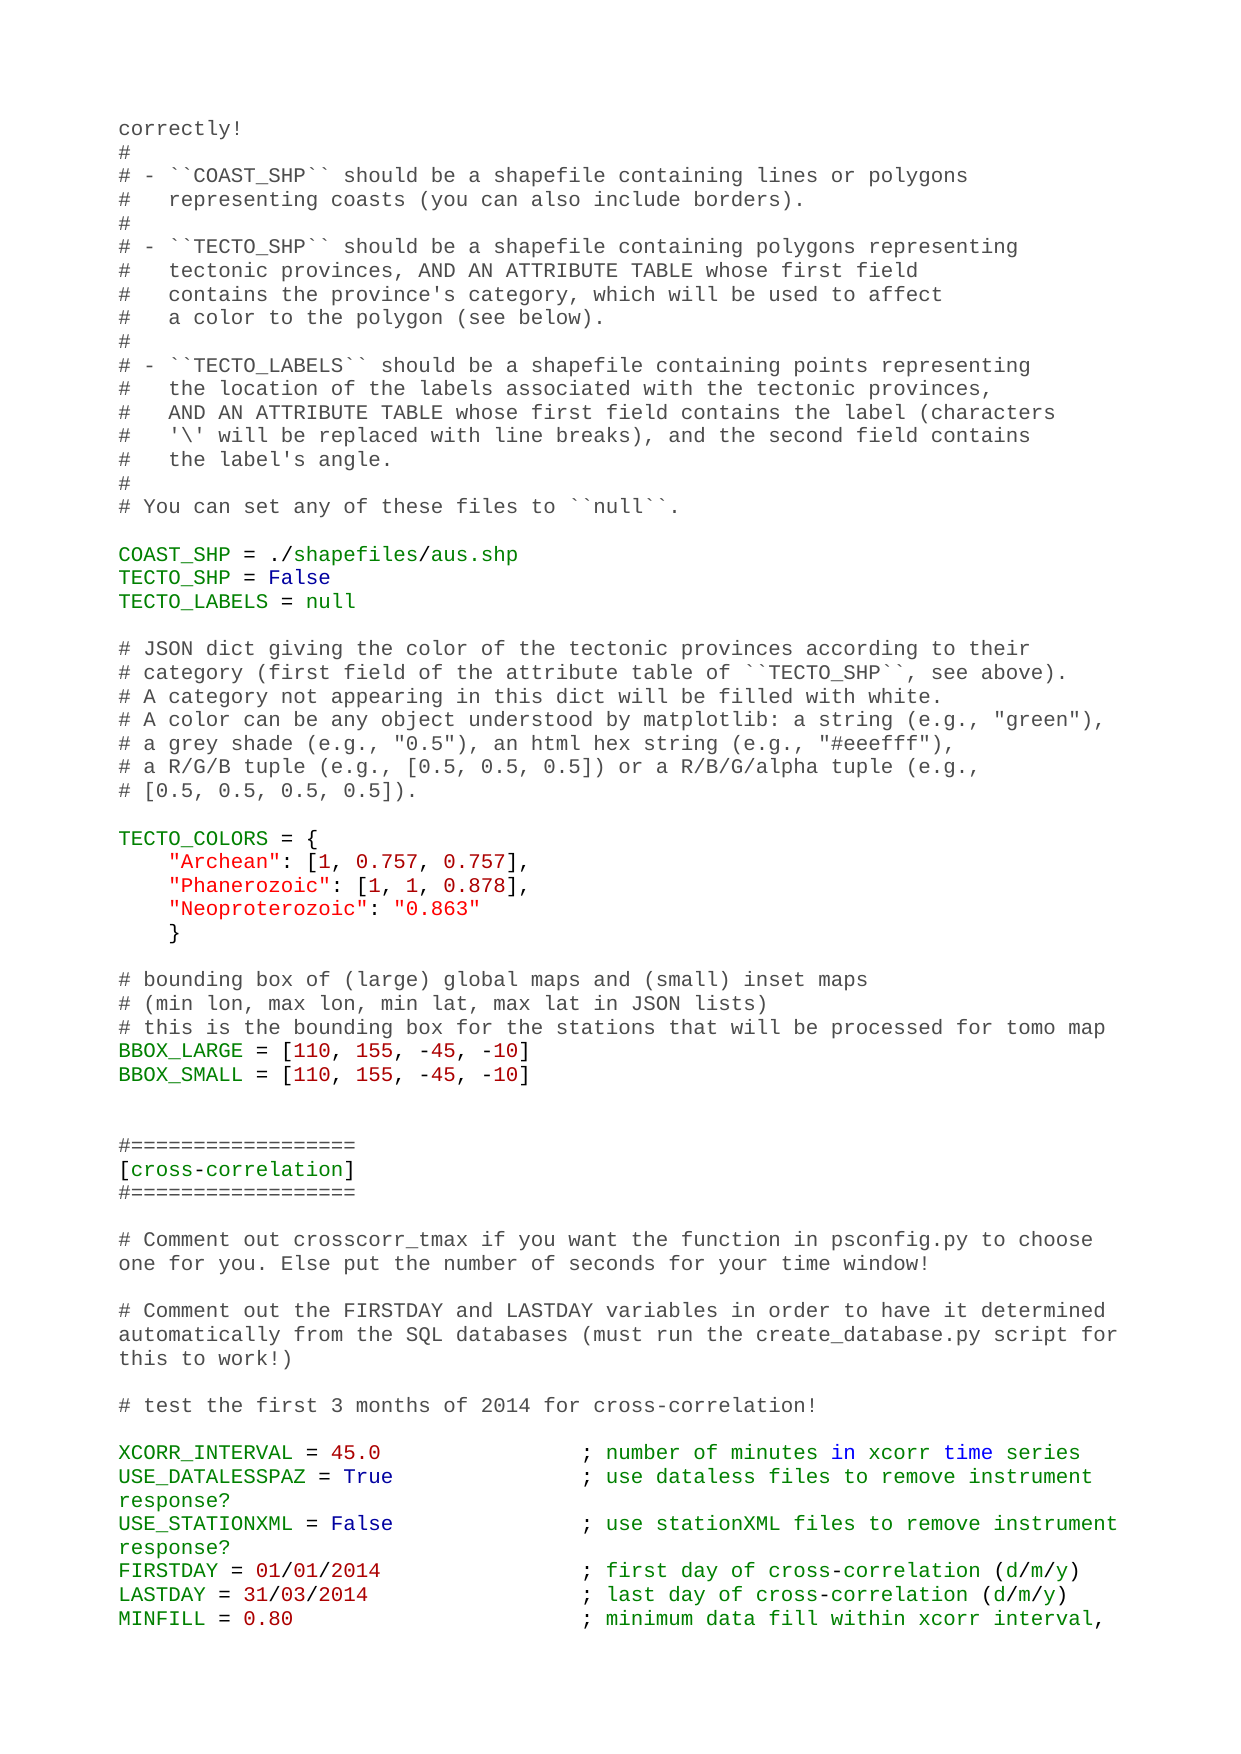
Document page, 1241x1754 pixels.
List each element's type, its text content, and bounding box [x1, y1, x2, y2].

text # - ``COAST_SHP`` should be a shapefile containing lines or polygons [118, 165, 1122, 189]
text "Archean": [1, 0.757, 0.757], [118, 851, 1122, 875]
text USE_STATIONXML = False ; use stationXML files to remove instrument response? [118, 1513, 1122, 1561]
text TECTO_COLORS = { [118, 827, 1122, 851]
text # AND AN ATTRIBUTE TABLE whose first field contains the label (characters [118, 402, 1122, 426]
text #================== [118, 1182, 1122, 1206]
text TECTO_SHP = False [118, 567, 1122, 591]
text "Phanerozoic": [1, 1, 0.878], [118, 875, 1122, 898]
text # Comment out the FIRSTDAY and LASTDAY variables in order to have it determined automatically from the SQL databases (must run the create_database.py script for this to work!) [118, 1300, 1122, 1371]
text BBOX_LARGE = [110, 155, -45, -10] [118, 1040, 1122, 1064]
text correctly! [118, 118, 1122, 142]
text # tectonic provinces, AND AN ATTRIBUTE TABLE whose first field [118, 260, 1122, 284]
text # contains the province's category, which will be used to affect [118, 284, 1122, 307]
text # bounding box of (large) global maps and (small) inset maps [118, 969, 1122, 993]
text BBOX_SMALL = [110, 155, -45, -10] [118, 1064, 1122, 1088]
text # [118, 142, 1122, 165]
text XCORR_INTERVAL = 45.0 ; number of minutes in xcorr time series [118, 1442, 1122, 1466]
text # the label's angle. [118, 449, 1122, 473]
text [cross-correlation] [118, 1158, 1122, 1182]
text # [0.5, 0.5, 0.5, 0.5]). [118, 780, 1122, 804]
text # representing coasts (you can also include borders). [118, 189, 1122, 213]
text TECTO_LABELS = null [118, 591, 1122, 615]
text # A category not appearing in this dict will be filled with white. [118, 686, 1122, 709]
text # the location of the labels associated with the tectonic provinces, [118, 378, 1122, 402]
text # - ``TECTO_LABELS`` should be a shapefile containing points representing [118, 354, 1122, 378]
text # [118, 213, 1122, 236]
text # a R/G/B tuple (e.g., [0.5, 0.5, 0.5]) or a R/B/G/alpha tuple (e.g., [118, 757, 1122, 780]
text # this is the bounding box for the stations that will be processed for tomo map [118, 1017, 1122, 1040]
text USE_DATALESSPAZ = True ; use dataless files to remove instrument response? [118, 1466, 1122, 1513]
text } [118, 922, 1122, 946]
text FIRSTDAY = 01/01/2014 ; first day of cross-correlation (d/m/y) [118, 1561, 1122, 1584]
text # You can set any of these files to ``null``. [118, 496, 1122, 520]
text #================== [118, 1135, 1122, 1158]
text # A color can be any object understood by matplotlib: a string (e.g., "green"), [118, 709, 1122, 733]
text # test the first 3 months of 2014 for cross-correlation! [118, 1395, 1122, 1419]
text # a color to the polygon (see below). [118, 307, 1122, 331]
text # a grey shade (e.g., "0.5"), an html hex string (e.g., "#eeefff"), [118, 733, 1122, 757]
text # [118, 331, 1122, 354]
text # (min lon, max lon, min lat, max lat in JSON lists) [118, 993, 1122, 1017]
text # Comment out crosscorr_tmax if you want the function in psconfig.py to choose one for you. Else put the number of seconds for your time window! [118, 1229, 1122, 1277]
text # [118, 473, 1122, 496]
text "Neoproterozoic": "0.863" [118, 898, 1122, 922]
text LASTDAY = 31/03/2014 ; last day of cross-correlation (d/m/y) [118, 1584, 1122, 1608]
text # '\' will be replaced with line breaks), and the second field contains [118, 426, 1122, 449]
text # JSON dict giving the color of the tectonic provinces according to their [118, 638, 1122, 662]
text MINFILL = 0.80 ; minimum data fill within xcorr interval, [118, 1608, 1122, 1631]
text # category (first field of the attribute table of ``TECTO_SHP``, see above). [118, 662, 1122, 686]
text # - ``TECTO_SHP`` should be a shapefile containing polygons representing [118, 236, 1122, 260]
text COAST_SHP = ./shapefiles/aus.shp [118, 544, 1122, 567]
